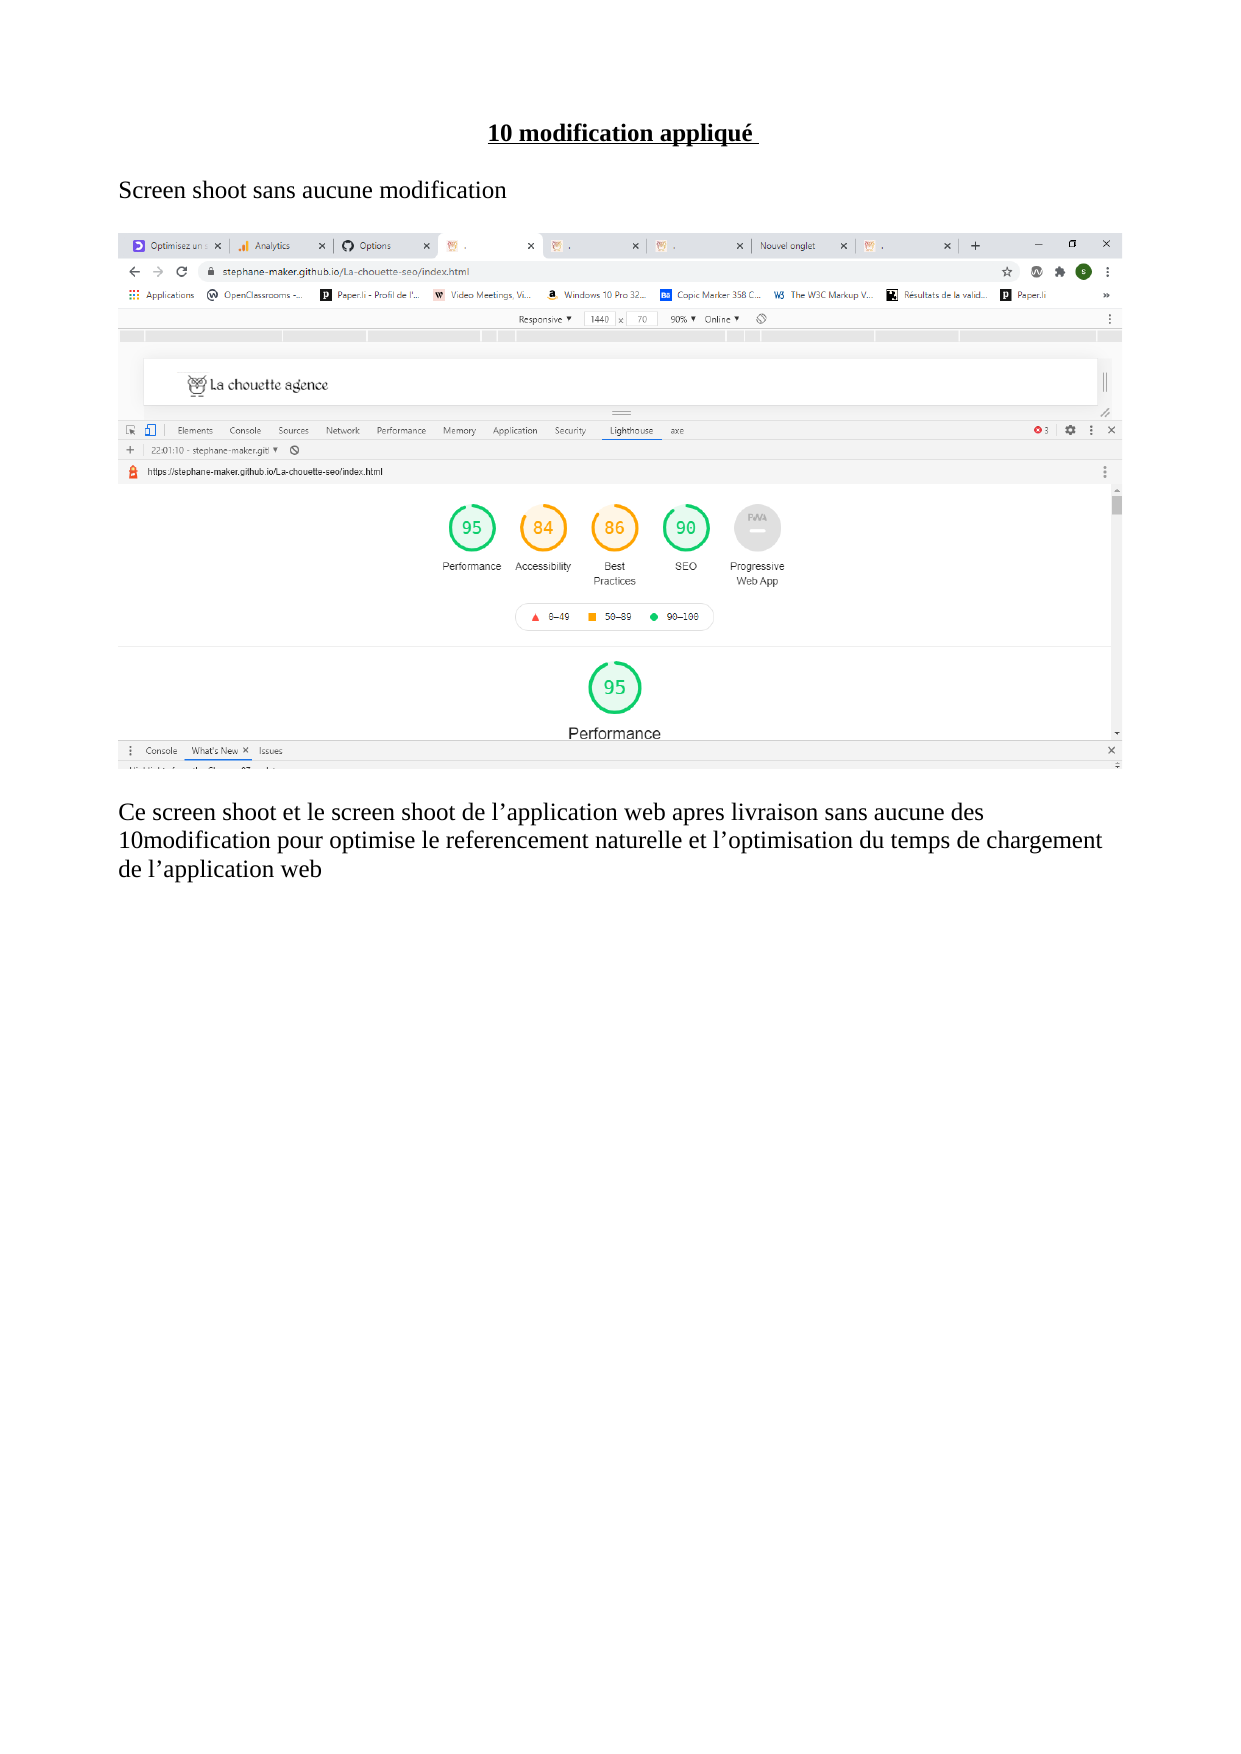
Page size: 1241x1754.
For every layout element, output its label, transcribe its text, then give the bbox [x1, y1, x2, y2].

picture [118, 233, 1123, 769]
text 10 modification appliqué [118, 118, 1122, 147]
text Ce screen shoot et le screen shoot de l’application web apres livraison sans aucune des 10modification pour optimise le referencement naturelle et l’optimisation du temps de chargement de l’application web [118, 797, 1122, 883]
text Screen shoot sans aucune modification [118, 176, 1122, 204]
